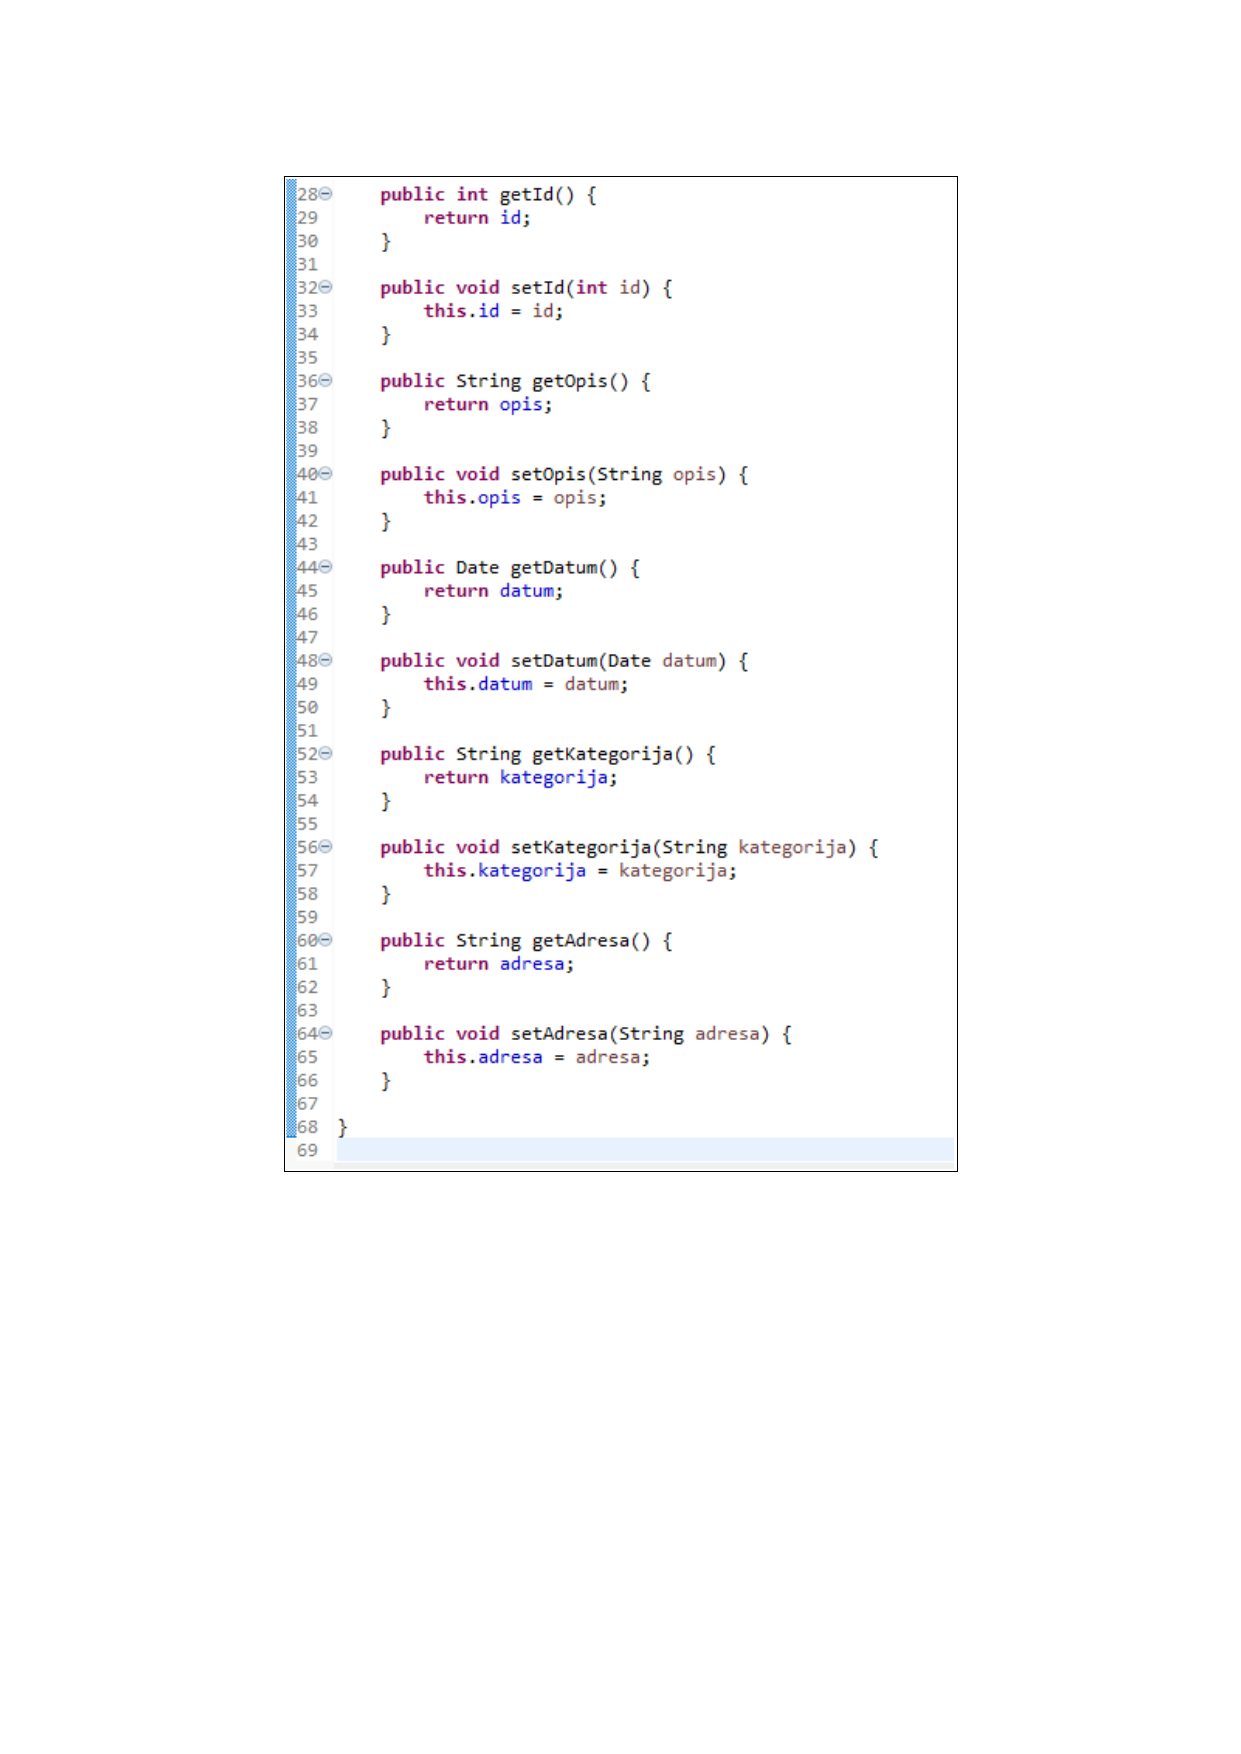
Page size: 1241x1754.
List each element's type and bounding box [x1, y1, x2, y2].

picture [286, 179, 954, 1169]
